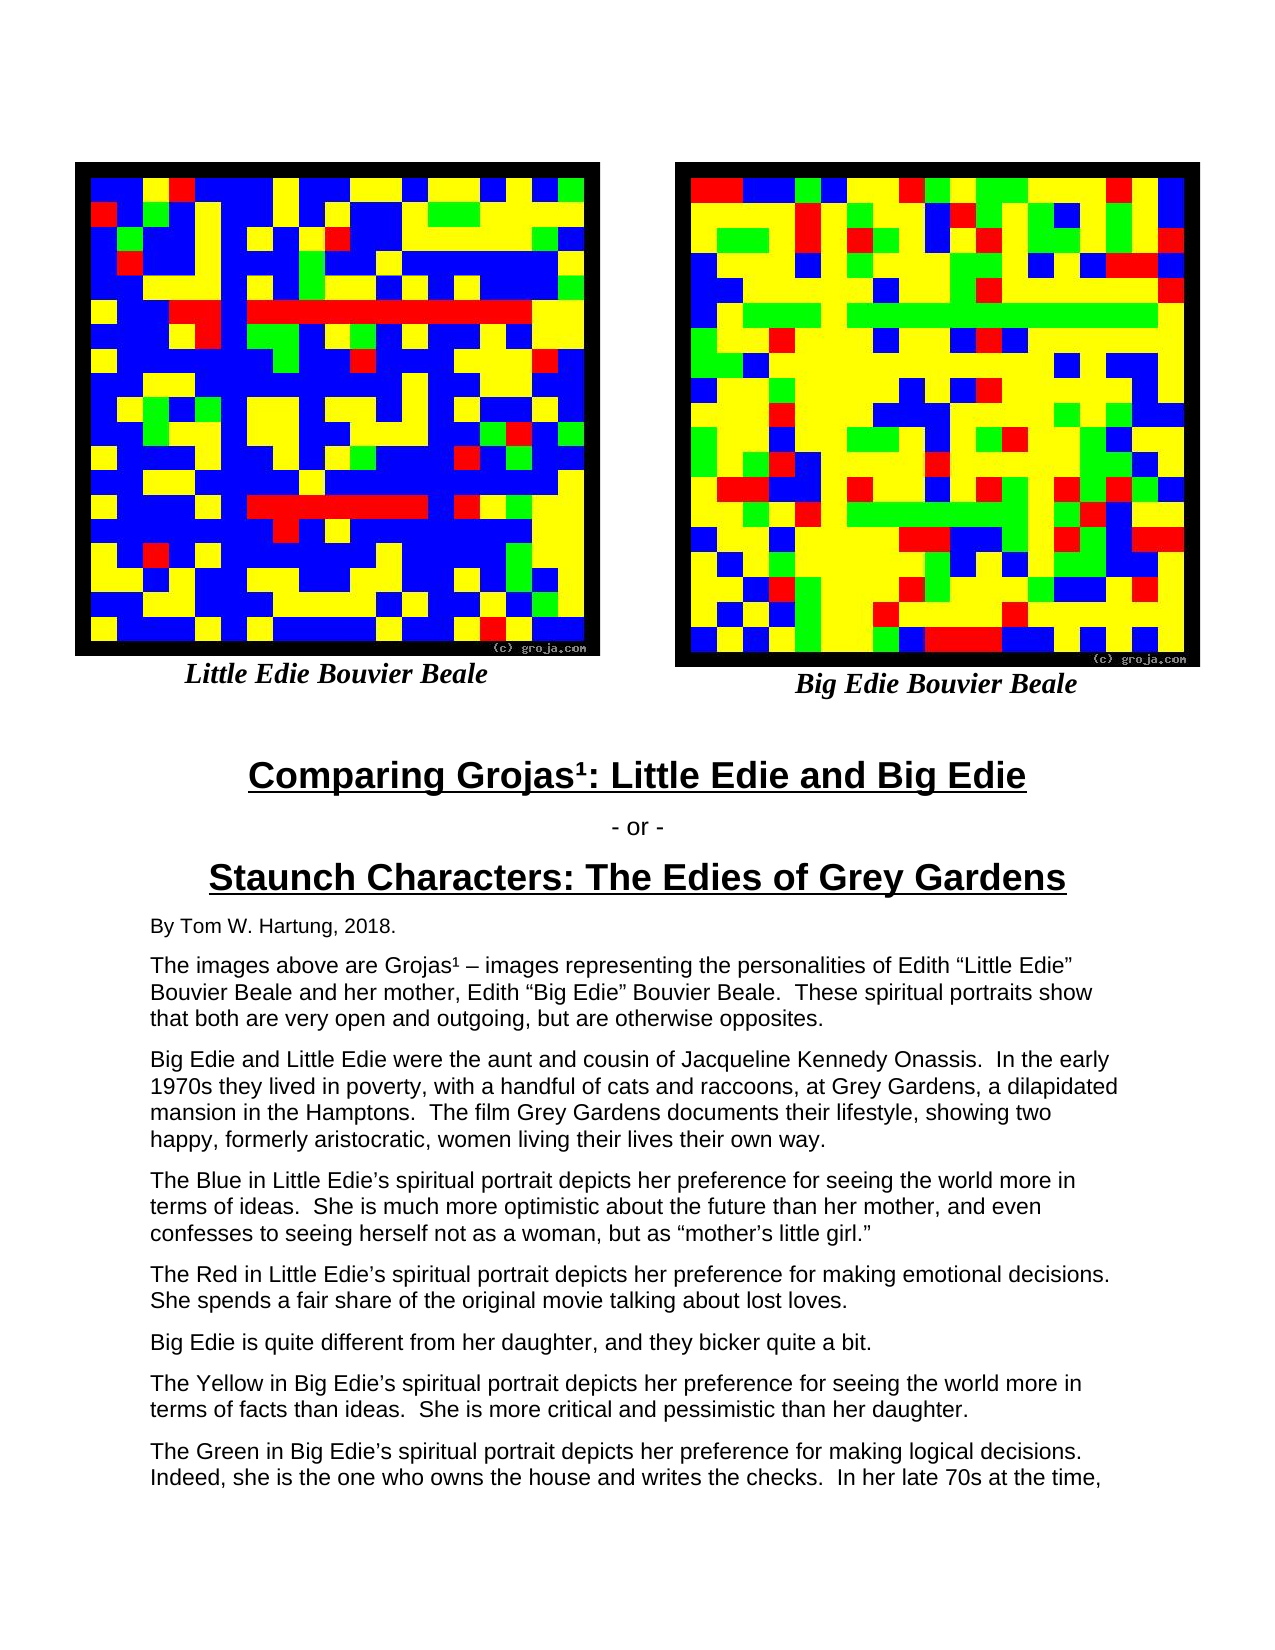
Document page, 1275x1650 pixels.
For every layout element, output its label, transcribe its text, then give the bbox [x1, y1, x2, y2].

text Big Edie Bouvier Beale [675, 667, 1200, 700]
picture [75, 162, 600, 656]
text By Tom W. Hartung, 2018. [150, 913, 1125, 937]
text - or - [150, 812, 1125, 840]
text Little Edie Bouvier Beale [75, 656, 600, 689]
text The Red in Little Edie’s spiritual portrait depicts her preference for making emotional decisions. She spends a fair share of the original movie talking about lost loves. [150, 1261, 1125, 1314]
text The Blue in Little Edie’s spiritual portrait depicts her preference for seeing the world more in terms of ideas. She is much more optimistic about the future than her mother, and even confesses to seeing herself not as a woman, but as “mother’s little girl.” [150, 1167, 1125, 1246]
text The Yellow in Big Edie’s spiritual portrait depicts her preference for seeing the world more in terms of facts than ideas. She is more critical and pessimistic than her daughter. [150, 1370, 1125, 1423]
text The Green in Big Edie’s spiritual portrait depicts her preference for making logical decisions. Indeed, she is the one who owns the house and writes the checks. In her late 70s at the time, [150, 1438, 1125, 1490]
text Big Edie and Little Edie were the aunt and cousin of Jacqueline Kennedy Onassis. In the early 1970s they lived in poverty, with a handful of cats and raccoons, at Grey Gardens, a dilapidated mansion in the Hamptons. The film Grey Gardens documents their lifestyle, showing two happy, formerly aristocratic, women living their lives their own way. [150, 1046, 1125, 1152]
picture [675, 162, 1200, 667]
text Comparing Grojas¹: Little Edie and Big Edie [150, 753, 1125, 797]
text Big Edie is quite different from her daughter, and they bicker quite a bit. [150, 1329, 1125, 1355]
text Staunch Characters: The Edies of Grey Gardens [150, 855, 1125, 898]
text The images above are Grojas¹ – images representing the personalities of Edith “Little Edie” Bouvier Beale and her mother, Edith “Big Edie” Bouvier Beale. These spiritual portraits show that both are very open and outgoing, but are otherwise opposites. [150, 952, 1125, 1031]
